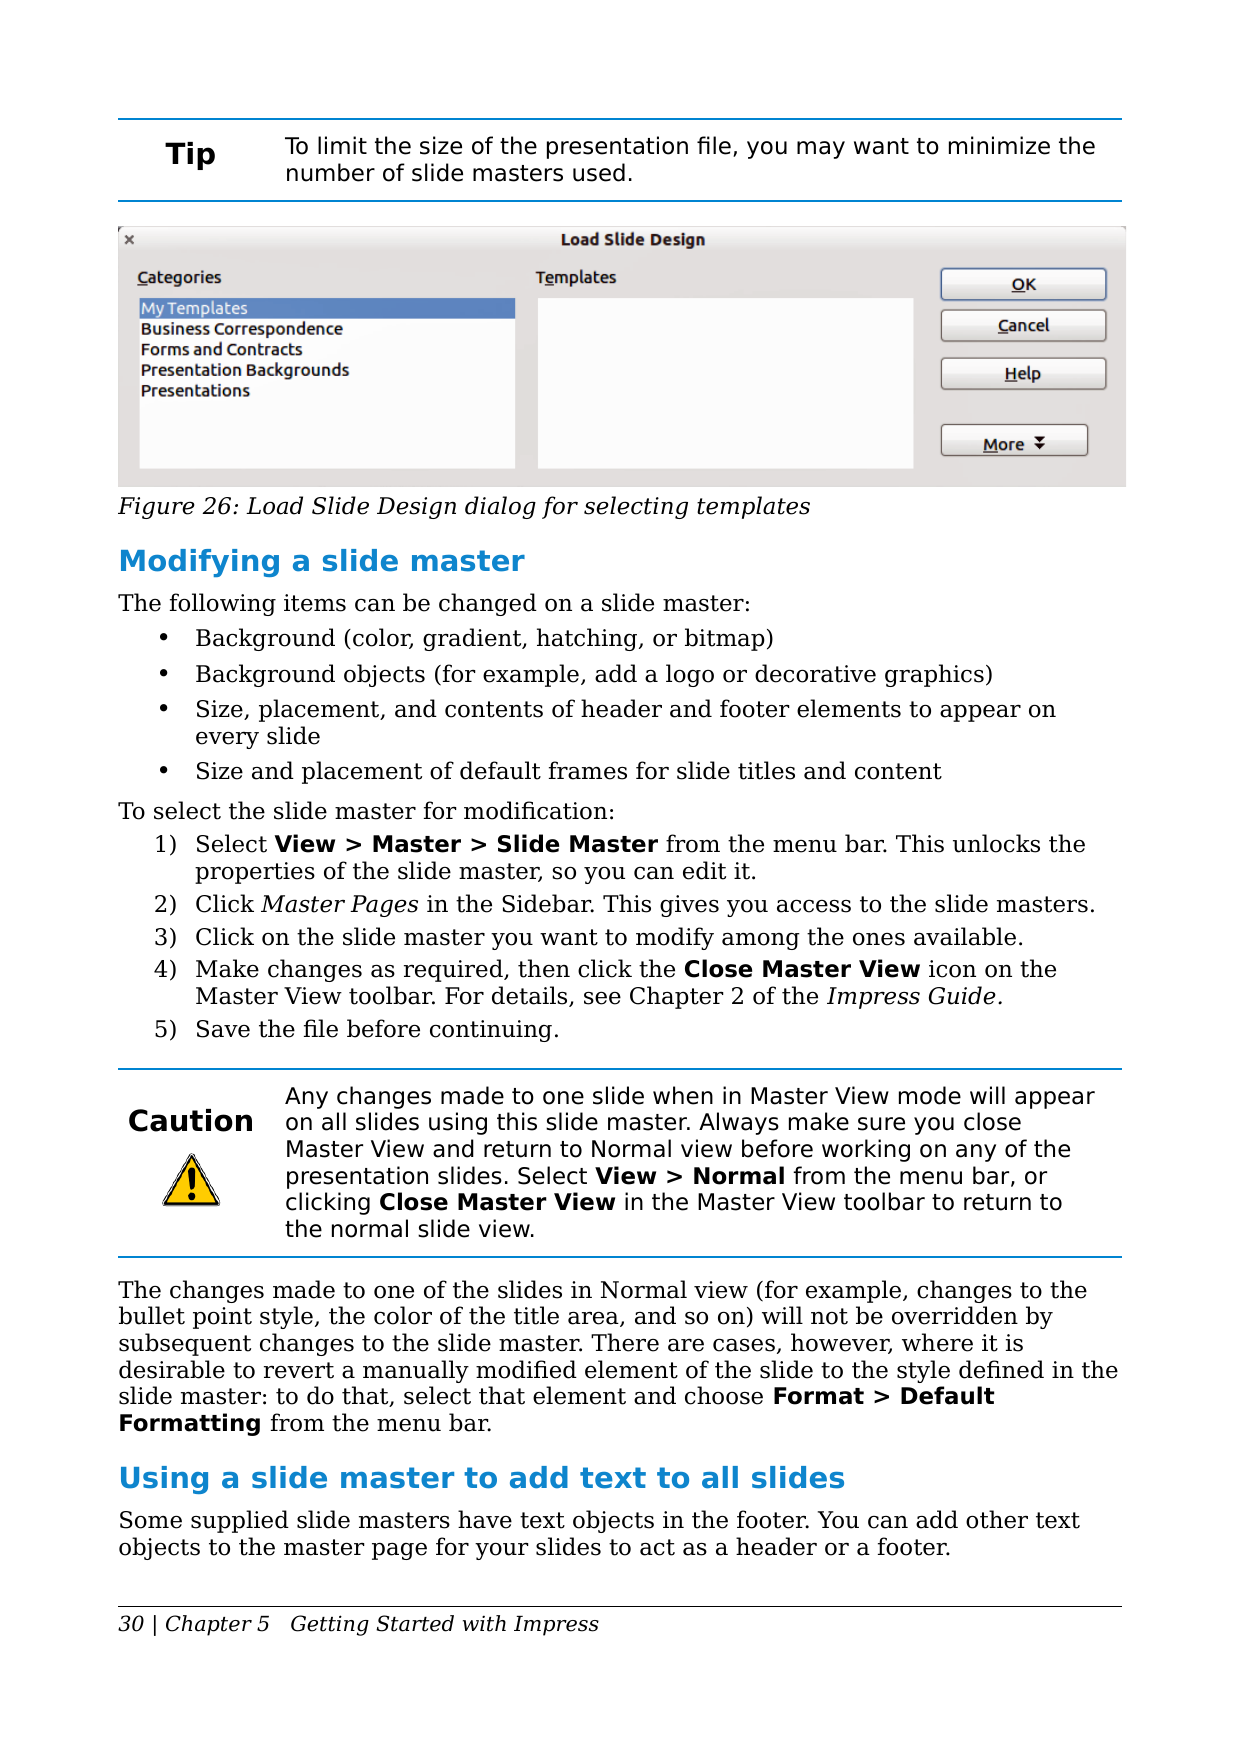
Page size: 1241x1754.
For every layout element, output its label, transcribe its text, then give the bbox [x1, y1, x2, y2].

table_header Caution [118, 1070, 263, 1256]
text The changes made to one of the slides in Normal view (for example, changes to the bullet point style, the color of the title area, and so on) will not be overridden by subsequent changes to the slide master. There are cases, however, where it is desirable to revert a manually modified element of the slide to the style defined in the slide master: to do that, select that element and choose Format > Default Formatting from the menu bar. [118, 1277, 1122, 1437]
list Save the file before continuing. [177, 1016, 1122, 1043]
list Select View > Master > Slide Master from the menu bar. This unlocks the properties of the slide master, so you can edit it. [177, 831, 1122, 884]
table_header To limit the size of the presentation file, you may want to minimize the number of slide masters used. [264, 120, 1122, 199]
list To select the slide master for modification: [118, 798, 1122, 825]
list Size, placement, and contents of header and footer elements to appear on every slide [156, 694, 1122, 750]
list Click on the slide master you want to modify among the ones available. [177, 924, 1122, 950]
list Background objects (for example, add a logo or decorative graphics) [156, 659, 1122, 688]
table_header Any changes made to one slide when in Master View mode will appear on all slides using this slide master. Always make sure you close Master View and return to Normal view before working on any of the presentation slides. Select View > Normal from the menu bar, or clicking Close Master View in the Master View toolbar to return to the normal slide view. [264, 1070, 1122, 1256]
list Make changes as required, then click the Close Master View icon on the Master View toolbar. For details, see Chapter 2 of the Impress Guide. [177, 957, 1122, 1010]
subtitle Using a slide master to add text to all slides [118, 1461, 1122, 1495]
text Figure 26: Load Slide Design dialog for selecting templates [118, 493, 1126, 520]
subtitle Modifying a slide master [118, 544, 1122, 578]
table_header Tip [118, 120, 263, 199]
text Some supplied slide masters have text objects in the footer. You can add other text objects to the master page for your slides to act as a header or a footer. [118, 1507, 1122, 1561]
picture [118, 226, 1127, 487]
list Size and placement of default frames for slide titles and content [156, 756, 1122, 786]
list The following items can be changed on a slide master: [118, 590, 1122, 617]
list Background (color, gradient, hatching, or bitmap) [156, 623, 1122, 653]
picture [158, 1150, 224, 1210]
list Click Master Pages in the Sidebar. This gives you access to the slide masters. [177, 891, 1122, 917]
